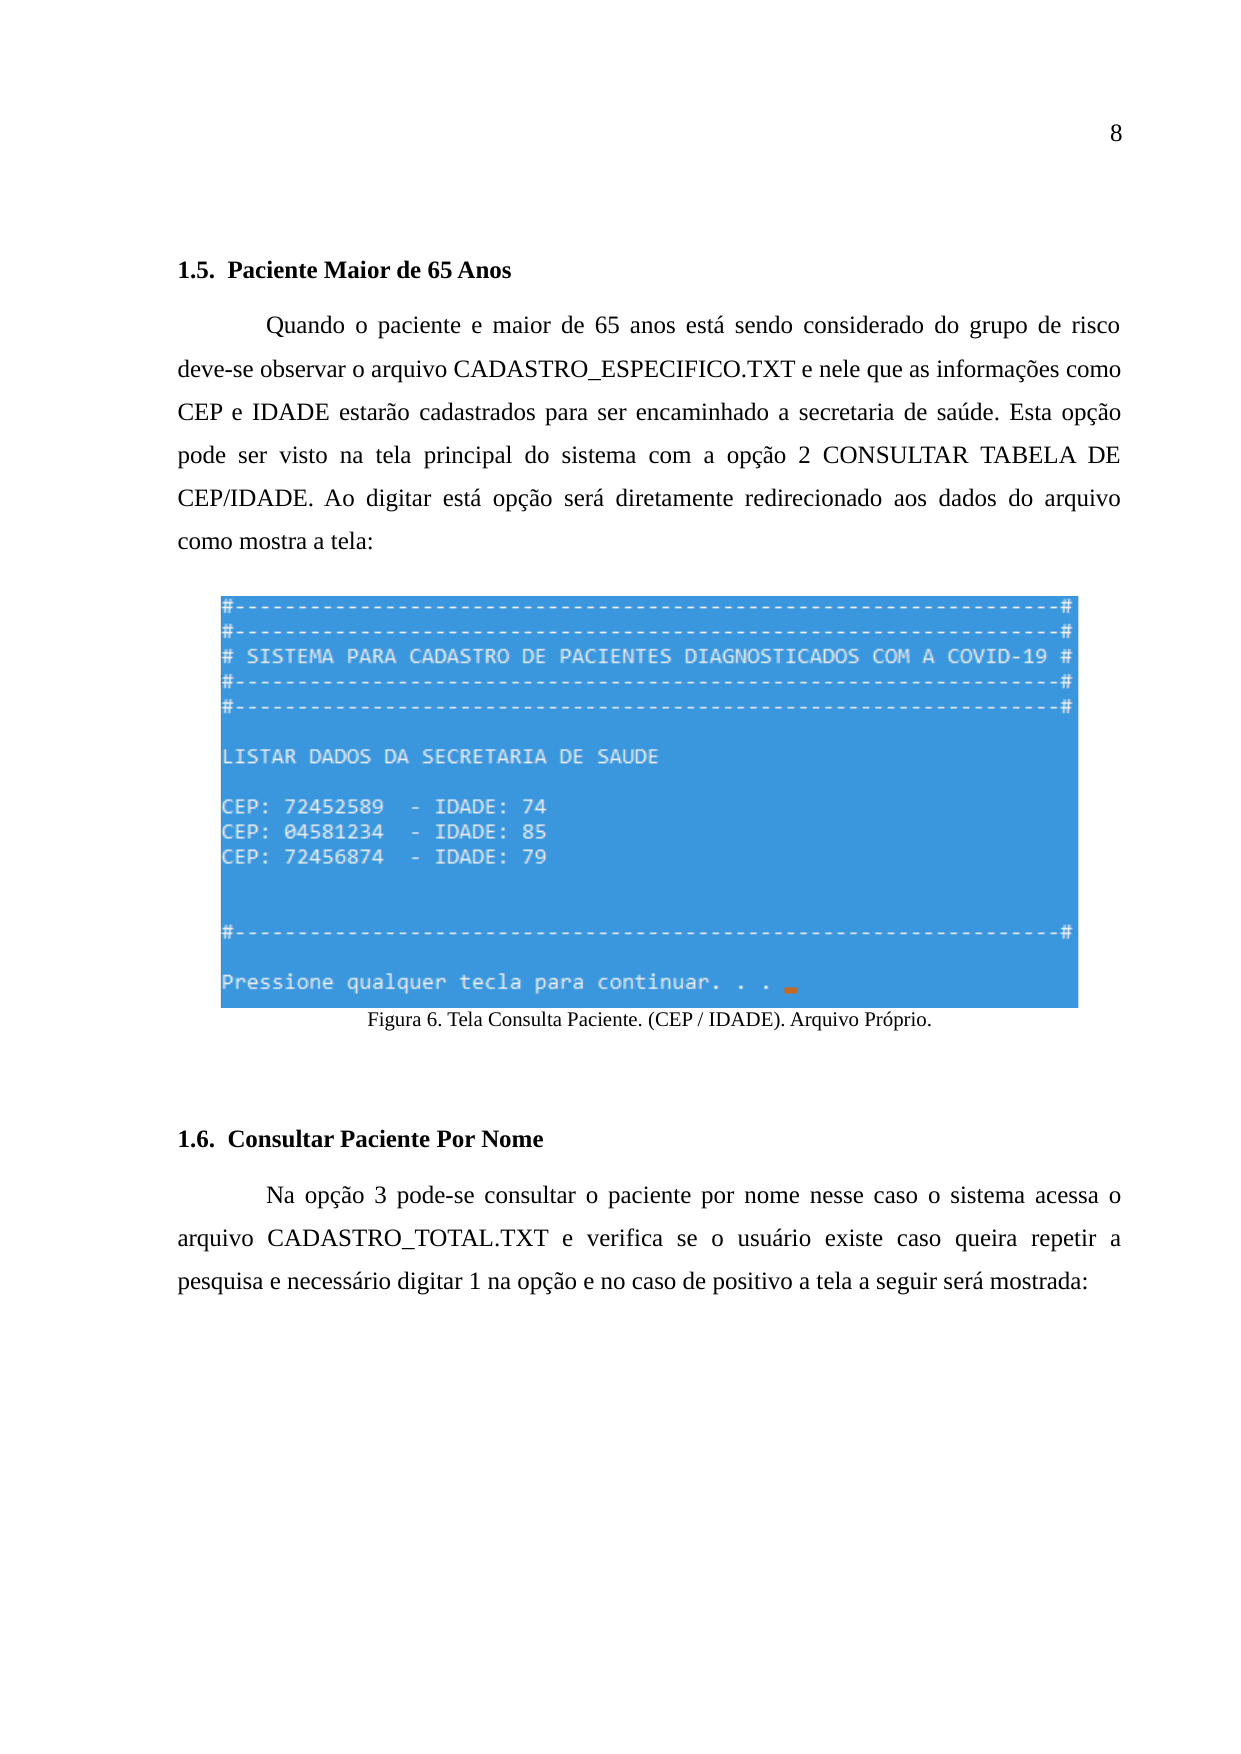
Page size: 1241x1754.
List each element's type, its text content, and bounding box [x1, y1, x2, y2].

text Quando o paciente e maior de 65 anos está sendo considerado do grupo de risco deve-se observar o arquivo CADASTRO_ESPECIFICO.TXT e nele que as informações como CEP e IDADE estarão cadastrados para ser encaminhado a secretaria de saúde. Esta opção pode ser visto na tela principal do sistema com a opção 2 CONSULTAR TABELA DE CEP/IDADE. Ao digitar está opção será diretamente redirecionado aos dados do arquivo como mostra a tela: [177, 311, 1122, 555]
text Figura 6. Tela Consulta Paciente. (CEP / IDADE). Arquivo Próprio. [221, 1008, 1078, 1031]
subtitle Paciente Maior de 65 Anos [177, 255, 1122, 284]
text Na opção 3 pode-se consultar o paciente por nome nesse caso o sistema acessa o arquivo CADASTRO_TOTAL.TXT e verifica se o usuário existe caso queira repetir a pesquisa e necessário digitar 1 na opção e no caso de positivo a tela a seguir será mostrada: [177, 1180, 1122, 1295]
subtitle Consultar Paciente Por Nome [177, 1124, 1122, 1153]
picture [220, 596, 1079, 1008]
